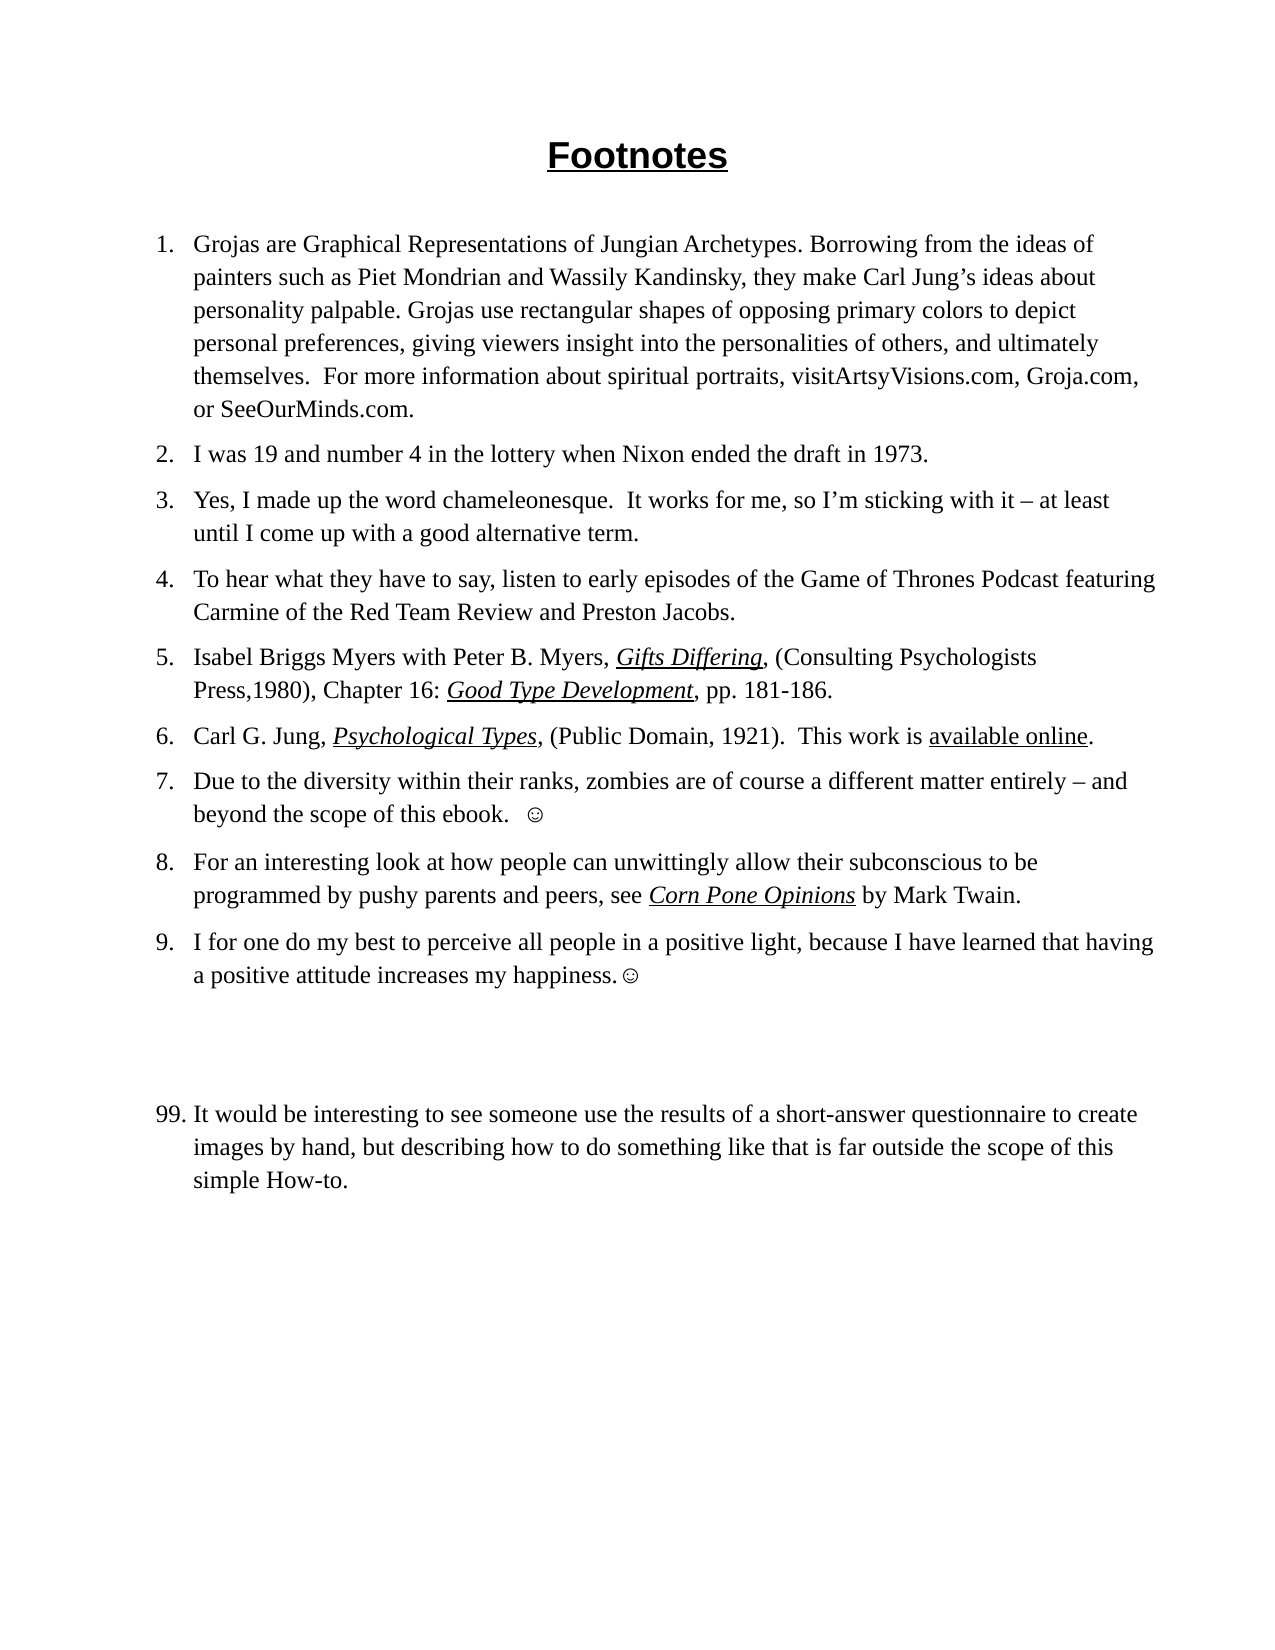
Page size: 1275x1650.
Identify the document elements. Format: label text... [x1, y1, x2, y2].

list Due to the diversity within their ranks, zombies are of course a different matter entirely – and beyond the scope of this ebook. ☺ [156, 766, 1157, 828]
text 99. It would be interesting to see someone use the results of a short-answer questionnaire to create images by hand, but describing how to do something like that is far outside the scope of this simple How-to. [156, 1099, 1157, 1194]
list I for one do my best to perceive all people in a positive light, because I have learned that having a positive attitude increases my happiness.☺ [156, 927, 1157, 989]
list To hear what they have to say, listen to early episodes of the Game of Thrones Podcast featuring Carmine of the Red Team Review and Preston Jacobs. [156, 564, 1157, 625]
list Grojas are Graphical Representations of Jungian Archetypes. Borrowing from the ideas of painters such as Piet Mondrian and Wassily Kandinsky, they make Carl Jung’s ideas about personality palpable. Grojas use rectangular shapes of opposing primary colors to depict personal preferences, giving viewers insight into the personalities of others, and ultimately themselves. For more information about spiritual portraits, visitArtsyVisions.com, Groja.com, or SeeOurMinds.com. [156, 229, 1157, 423]
list For an interesting look at how people can unwittingly allow their subconscious to be programmed by pushy parents and peers, see Corn Pone Opinions by Mark Twain. [156, 847, 1157, 909]
list Yes, I made up the word chameleonesque. It works for me, so I’m sticking with it – at least until I come up with a good alternative term. [156, 485, 1157, 547]
list Carl G. Jung, Psychological Types, (Public Domain, 1921). This work is available online. [156, 721, 1157, 749]
list I was 19 and number 4 in the lottery when Nixon ended the draft in 1973. [156, 439, 1157, 468]
text Footnotes [118, 133, 1157, 176]
list Isabel Briggs Myers with Peter B. Myers, Gifts Differing, (Consulting Psychologists Press,1980), Chapter 16: Good Type Development, pp. 181-186. [156, 642, 1157, 704]
